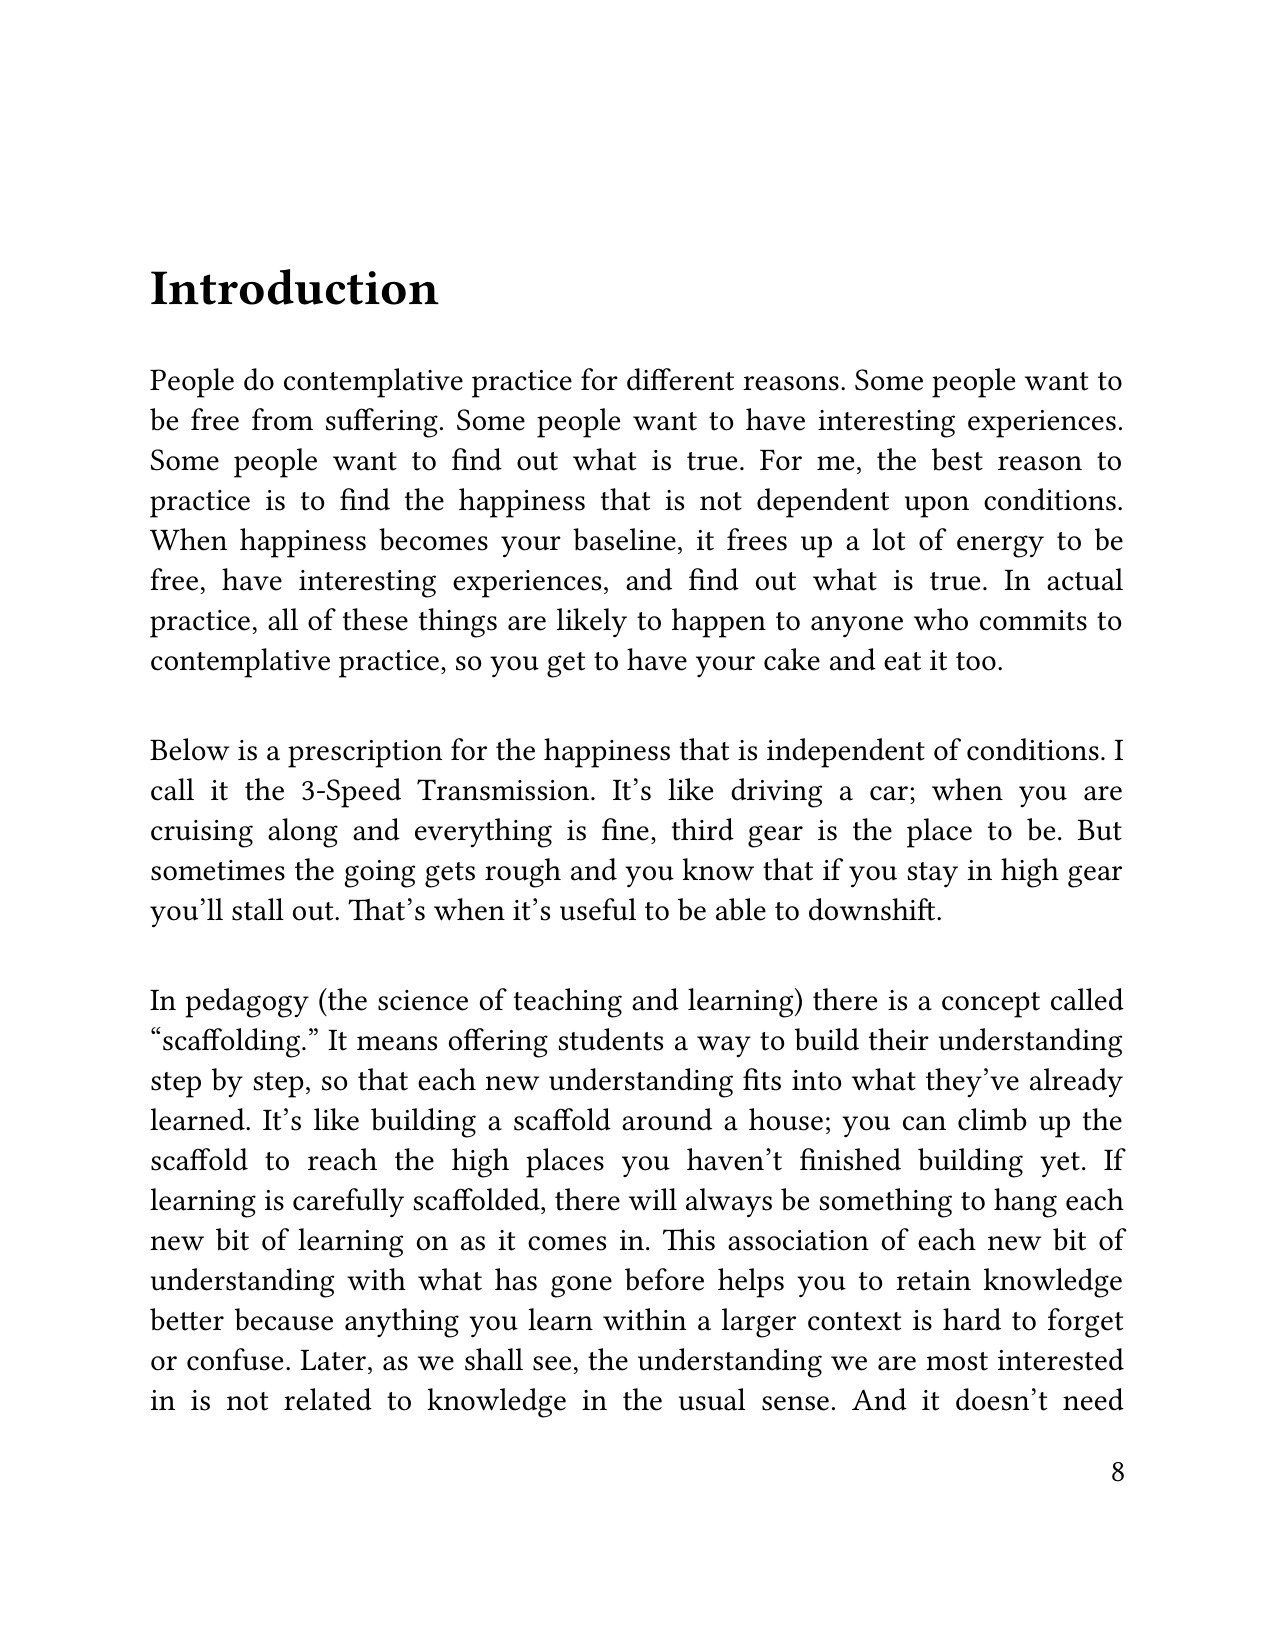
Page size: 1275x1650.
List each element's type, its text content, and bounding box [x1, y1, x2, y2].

text Below is a prescription for the happiness that is independent of conditions. I call it the 3-Speed Transmission. It’s like driving a car; when you are cruising along and everything is fine, third gear is the place to be. But sometimes the going gets rough and you know that if you stay in high gear you’ll stall out. That’s when it’s useful to be able to downshift. [150, 728, 1125, 928]
subtitle Introduction [150, 257, 1125, 317]
text In pedagogy (the science of teaching and learning) there is a concept called “scaffolding.” It means offering students a way to build their understanding step by step, so that each new understanding fits into what they’ve already learned. It’s like building a scaffold around a house; you can climb up the scaffold to reach the high places you haven’t finished building yet. If learning is carefully scaffolded, there will always be something to hang each new bit of learning on as it comes in. This association of each new bit of understanding with what has gone before helps you to retain knowledge better because anything you learn within a larger context is hard to forget or confuse. Later, as we shall see, the understanding we are most interested in is not related to knowledge in the usual sense. And it doesn’t need [150, 978, 1125, 1418]
text People do contemplative practice for different reasons. Some people want to be free from suffering. Some people want to have interesting experiences. Some people want to find out what is true. For me, the best reason to practice is to find the happiness that is not dependent upon conditions. When happiness becomes your baseline, it frees up a lot of energy to be free, have interesting experiences, and find out what is true. In actual practice, all of these things are likely to happen to anyone who commits to contemplative practice, so you get to have your cake and eat it too. [150, 358, 1125, 678]
